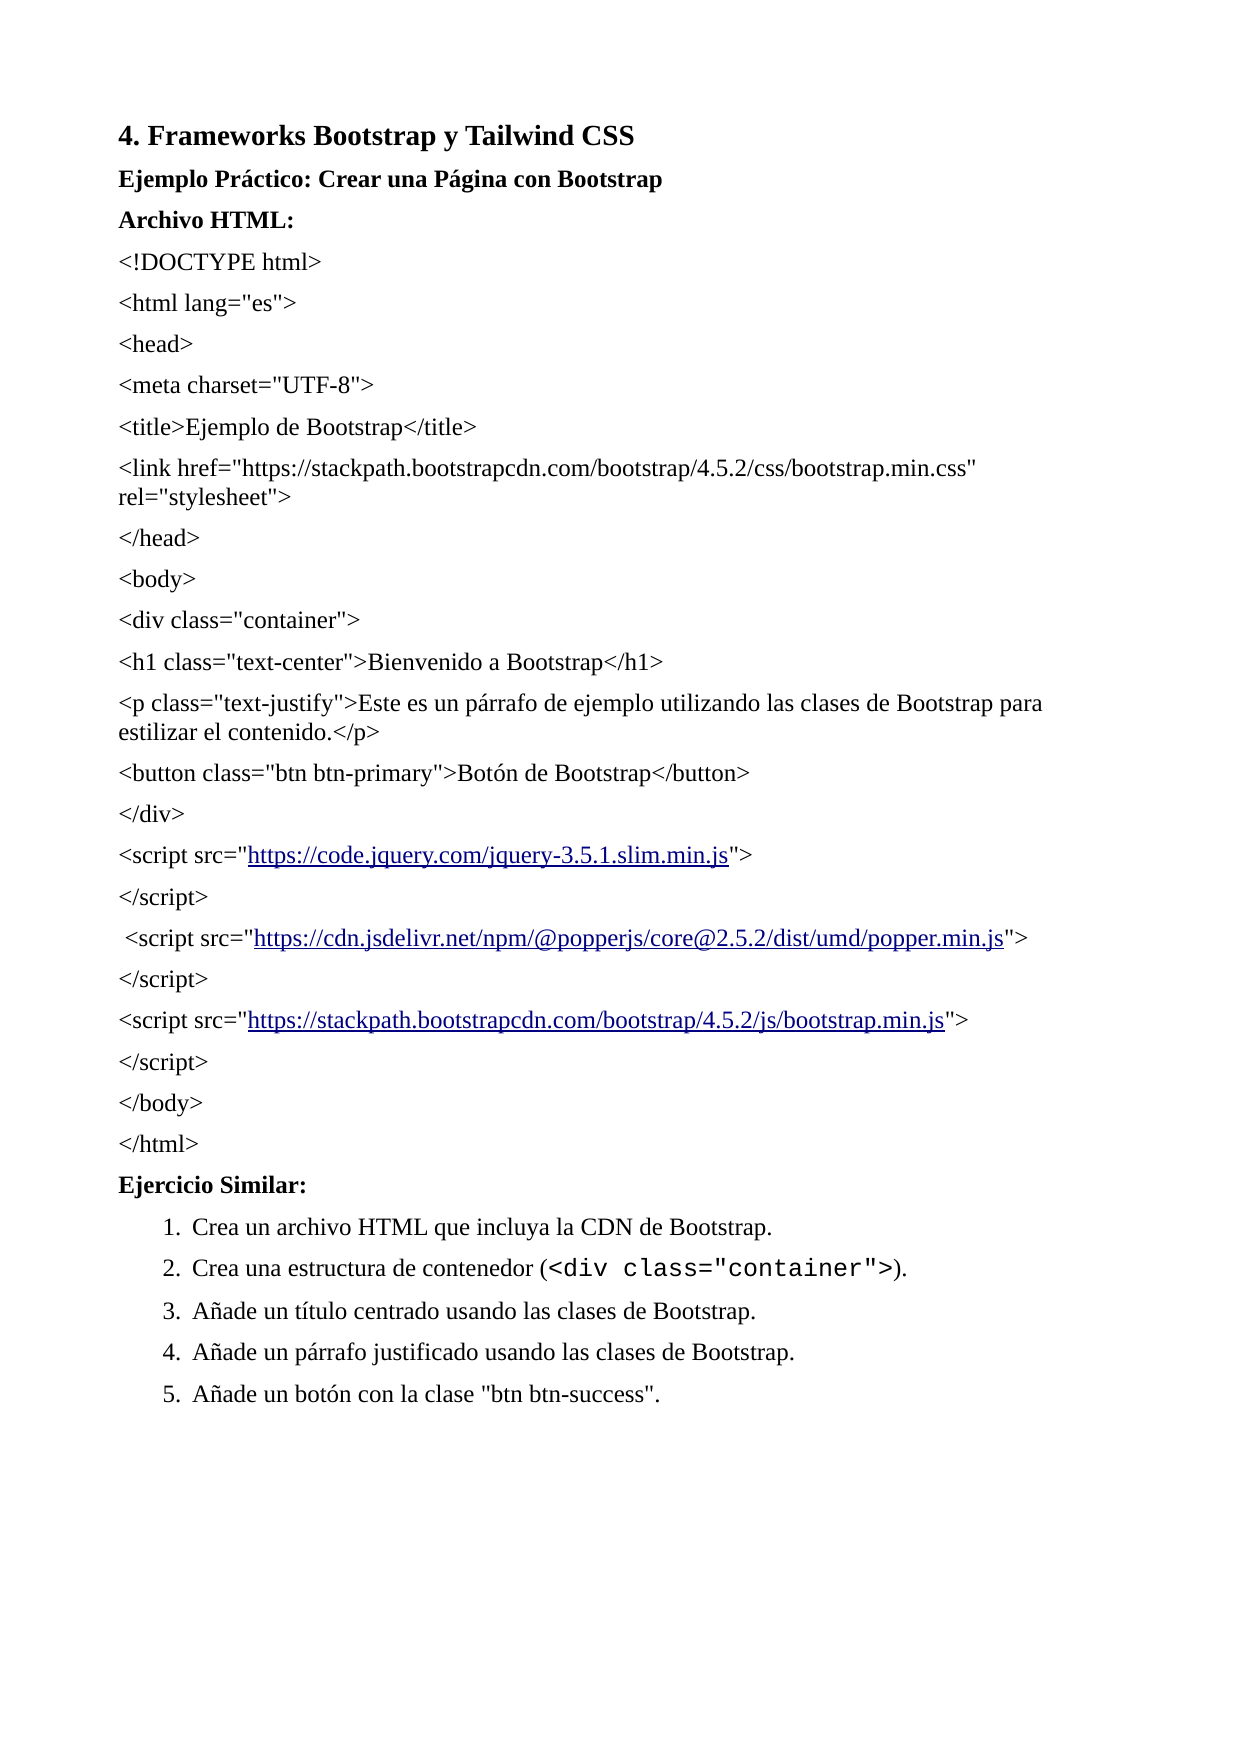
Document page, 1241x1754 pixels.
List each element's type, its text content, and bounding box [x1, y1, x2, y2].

text <script src="https://cdn.jsdelivr.net/npm/@popperjs/core@2.5.2/dist/umd/popper.min.js"> [118, 923, 1122, 952]
list Añade un título centrado usando las clases de Bootstrap. [162, 1296, 1122, 1325]
text <meta charset="UTF-8"> [118, 370, 1122, 399]
text <head> [118, 329, 1122, 358]
text </div> [118, 799, 1122, 828]
text <!DOCTYPE html> [118, 247, 1122, 275]
text <link href="https://stackpath.bootstrapcdn.com/bootstrap/4.5.2/css/bootstrap.min.css" rel="stylesheet"> [118, 453, 1122, 510]
list Crea una estructura de contenedor (<div class="container">). [162, 1253, 1122, 1284]
text <div class="container"> [118, 605, 1122, 634]
subtitle 4. Frameworks Bootstrap y Tailwind CSS [118, 118, 1122, 152]
text <script src="https://stackpath.bootstrapcdn.com/bootstrap/4.5.2/js/bootstrap.min.js"> [118, 1005, 1122, 1034]
text <h1 class="text-center">Bienvenido a Bootstrap</h1> [118, 647, 1122, 675]
text Ejemplo Práctico: Crear una Página con Bootstrap [118, 164, 1122, 193]
text <body> [118, 564, 1122, 593]
text Ejercicio Similar: [118, 1170, 1122, 1199]
text <title>Ejemplo de Bootstrap</title> [118, 412, 1122, 440]
text <button class="btn btn-primary">Botón de Bootstrap</button> [118, 758, 1122, 787]
list Crea un archivo HTML que incluya la CDN de Bootstrap. [162, 1212, 1122, 1240]
text </head> [118, 523, 1122, 552]
text </html> [118, 1129, 1122, 1158]
text </script> [118, 964, 1122, 993]
text Archivo HTML: [118, 205, 1122, 234]
list Añade un botón con la clase "btn btn-success". [162, 1379, 1122, 1407]
text <script src="https://code.jquery.com/jquery-3.5.1.slim.min.js"> [118, 840, 1122, 869]
text <p class="text-justify">Este es un párrafo de ejemplo utilizando las clases de Bootstrap para estilizar el contenido.</p> [118, 688, 1122, 745]
text </body> [118, 1088, 1122, 1117]
text </script> [118, 1047, 1122, 1075]
text </script> [118, 882, 1122, 910]
list Añade un párrafo justificado usando las clases de Bootstrap. [162, 1337, 1122, 1366]
text <html lang="es"> [118, 288, 1122, 317]
